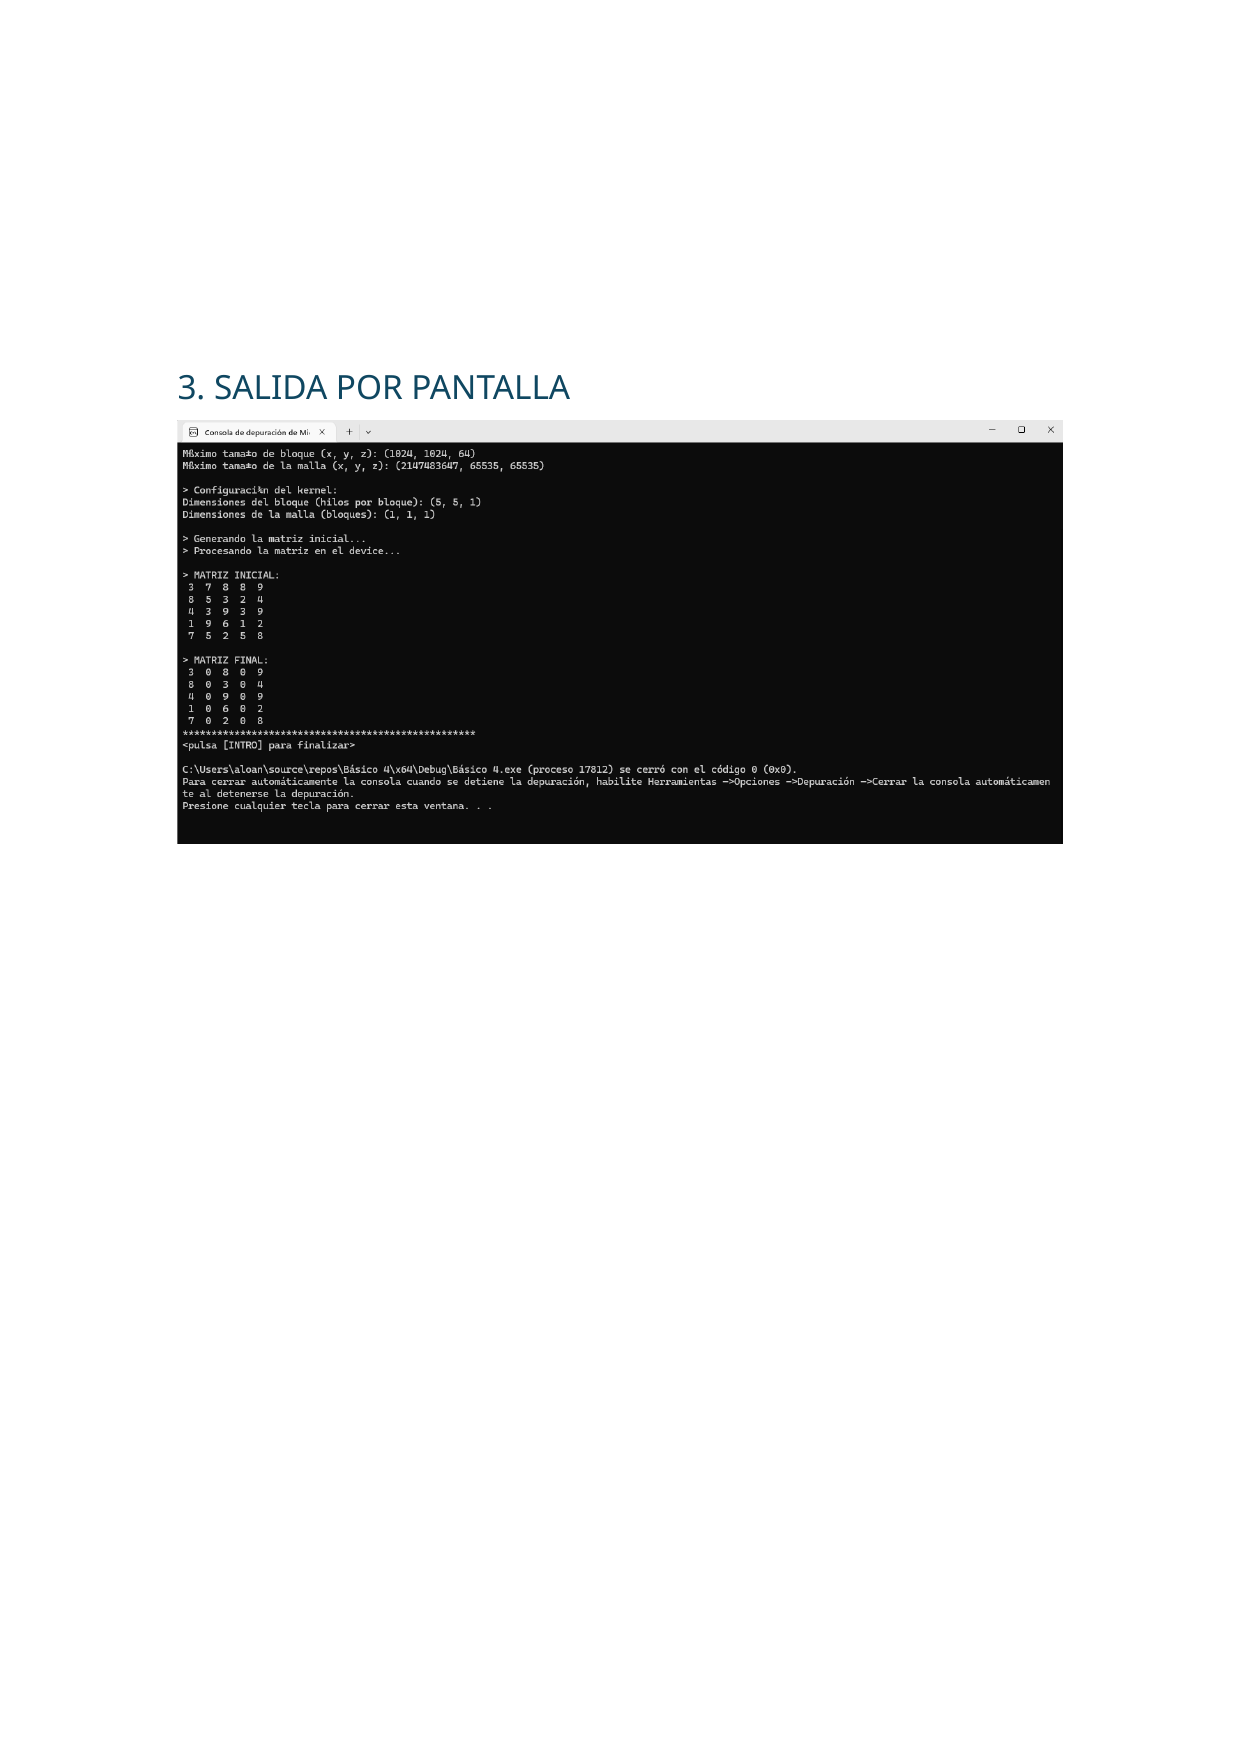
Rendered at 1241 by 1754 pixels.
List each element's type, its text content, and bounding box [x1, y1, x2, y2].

subtitle 3. SALIDA POR PANTALLA [177, 363, 1063, 409]
